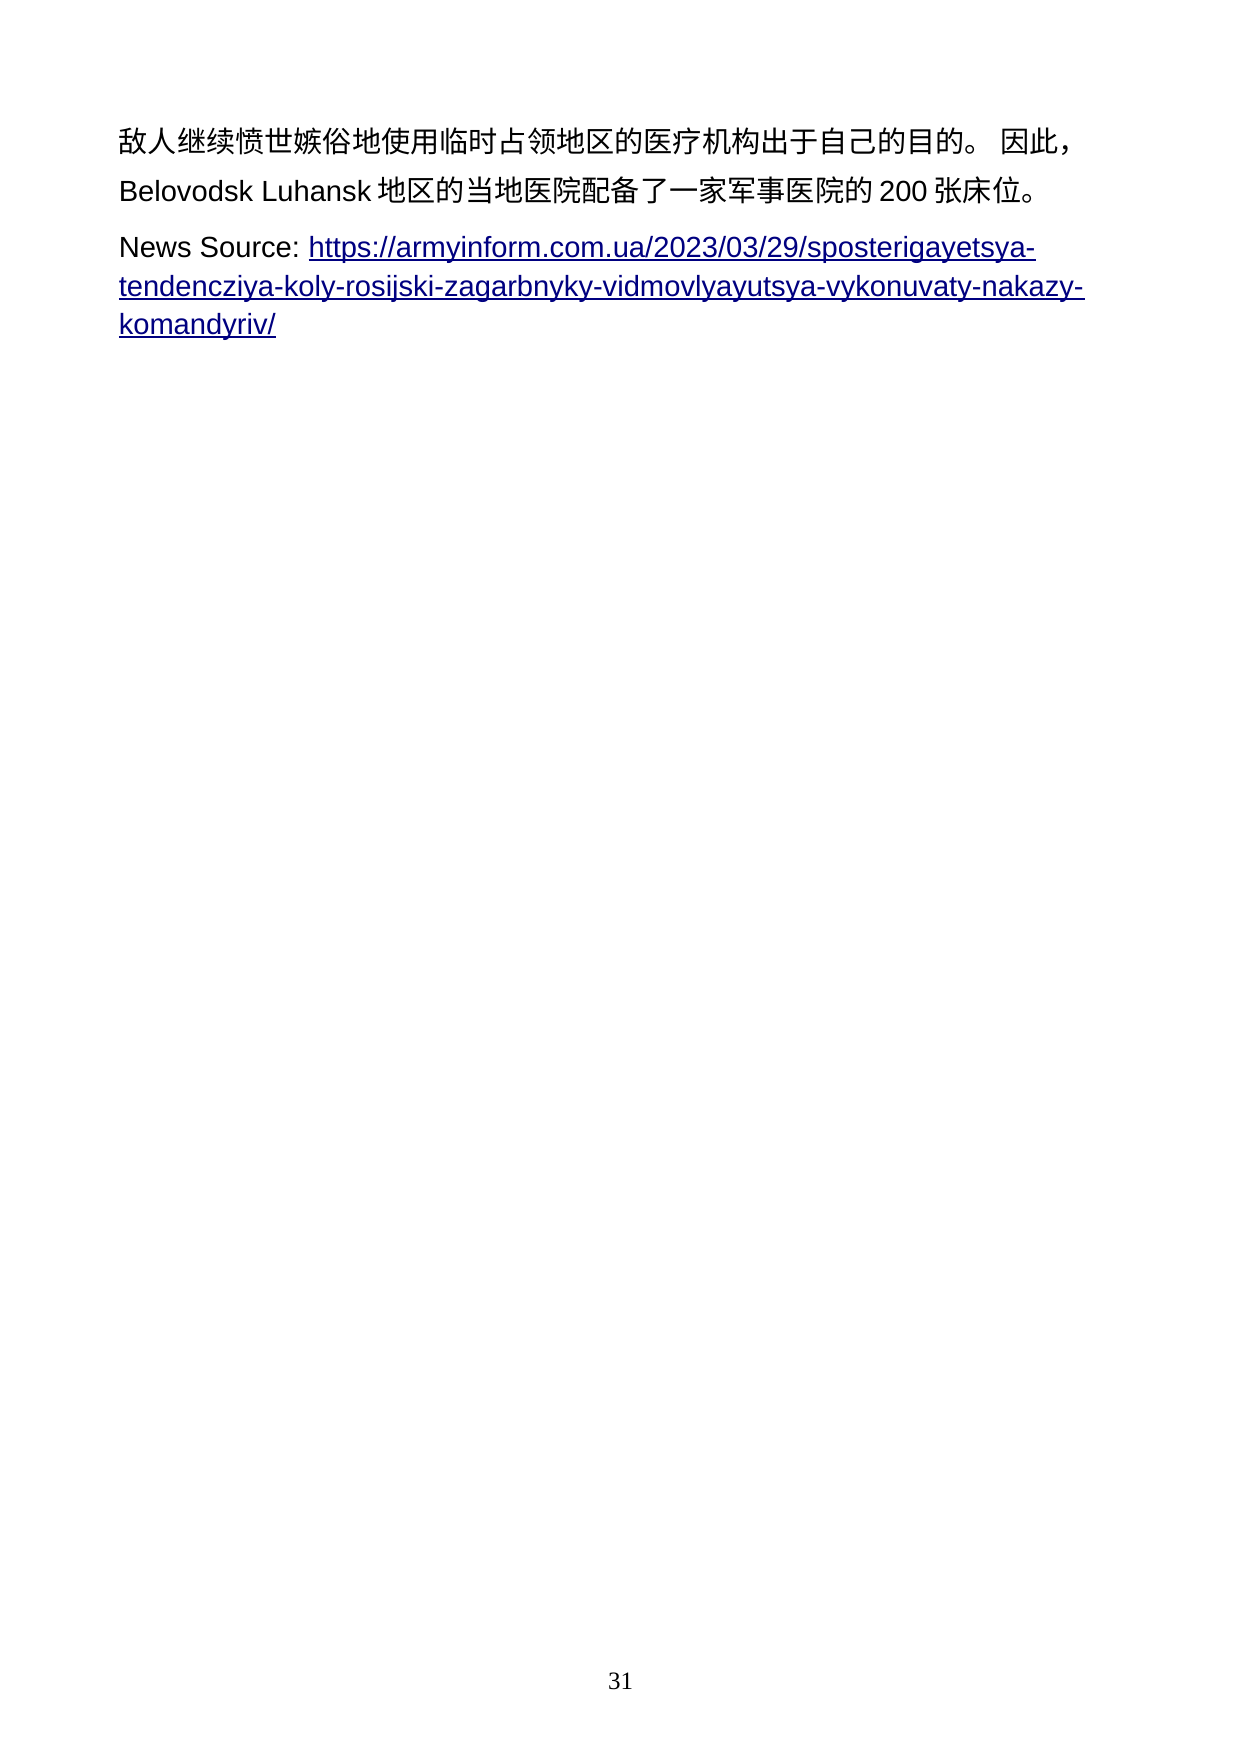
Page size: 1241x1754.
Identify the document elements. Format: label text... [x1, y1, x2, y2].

text 敌人继续愤世嫉俗地使用临时占领地区的医疗机构出于自己的目的。 因此，Belovodsk Luhansk地区的当地医院配备了一家军事医院的200张床位。 [118, 118, 1122, 209]
text News Source: https://armyinform.com.ua/2023/03/29/sposterigayetsya-tendencziya-koly-rosijski-zagarbnyky-vidmovlyayutsya-vykonuvaty-nakazy-komandyriv/ [118, 230, 1122, 341]
